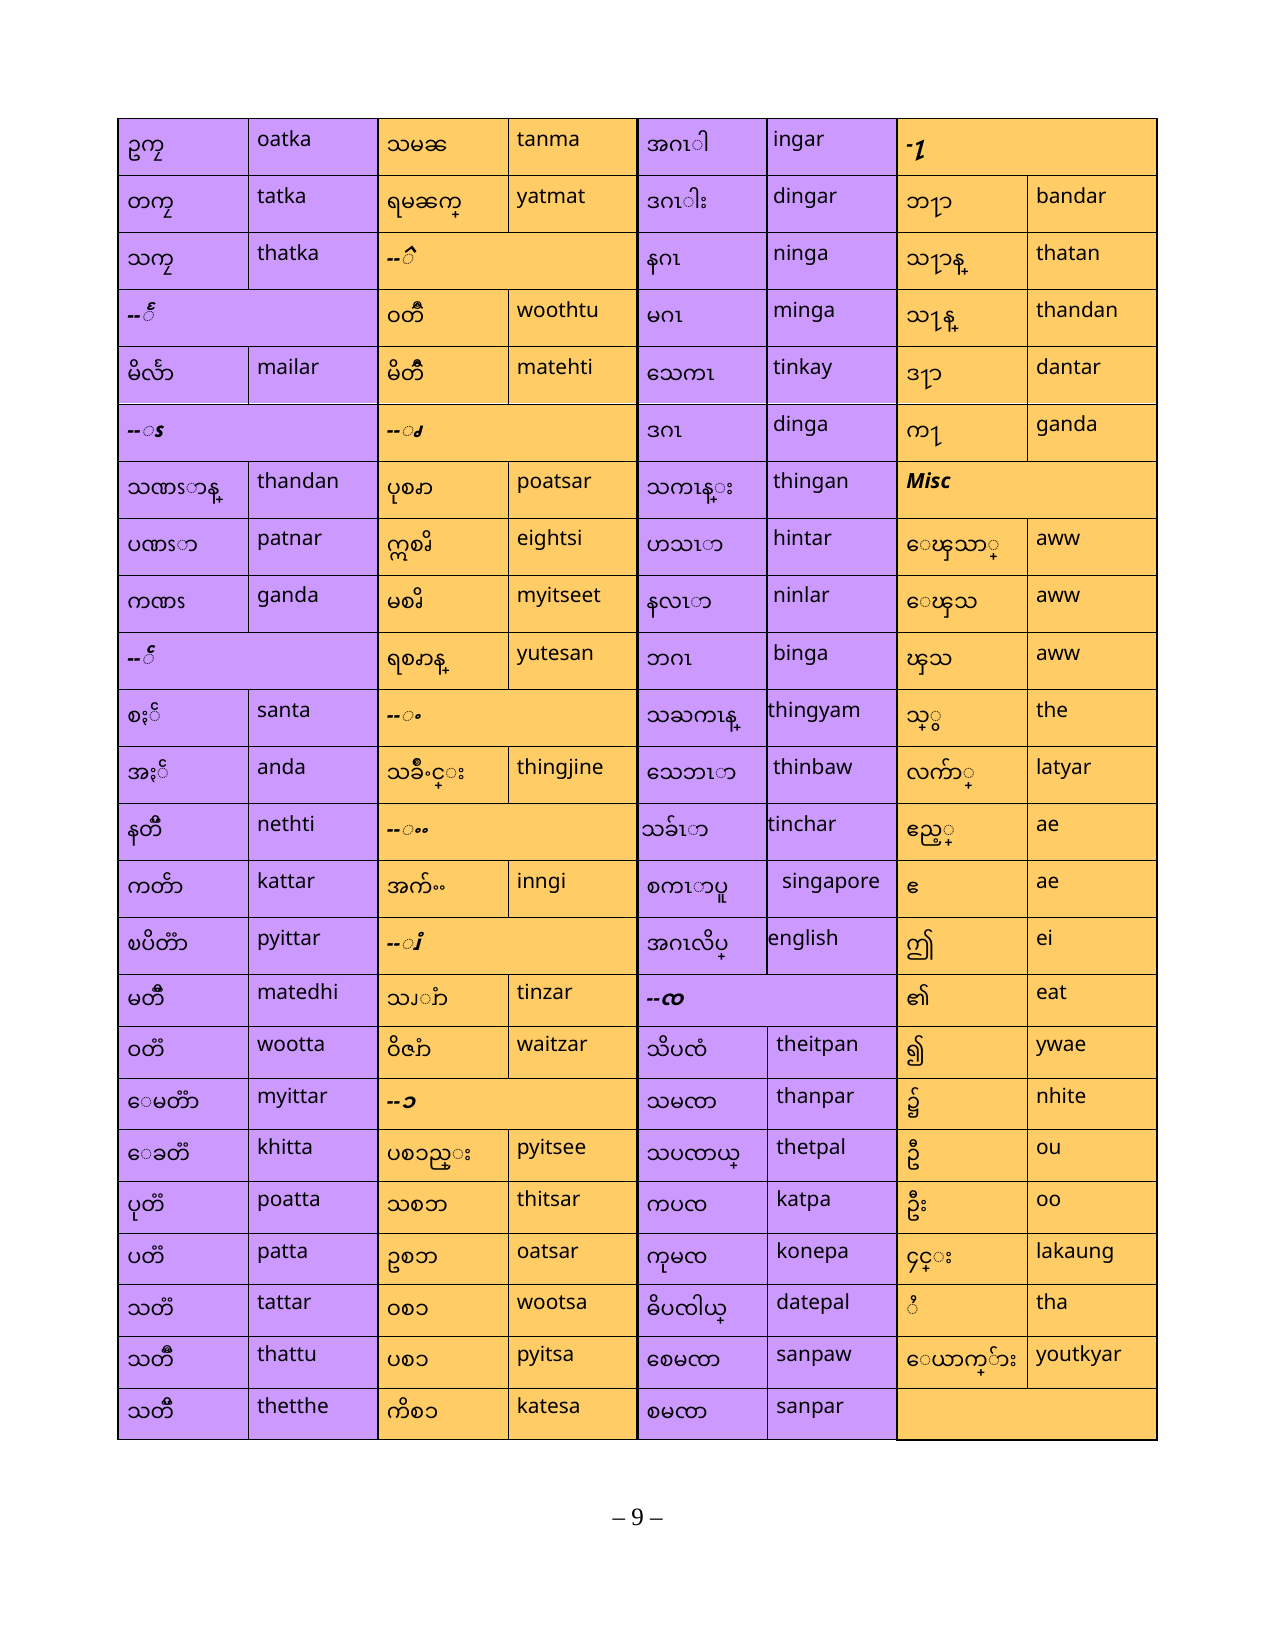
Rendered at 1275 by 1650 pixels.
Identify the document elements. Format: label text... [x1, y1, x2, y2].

table_cell ပဏၭာ [119, 519, 248, 575]
table_cell lakaung [1028, 1234, 1156, 1284]
table_cell ဧ [898, 861, 1027, 917]
table_cell woothtu [509, 290, 636, 346]
table_cell ကတၲာ [119, 861, 248, 917]
table_cell waitzar [509, 1027, 636, 1078]
table_cell eat [1028, 975, 1156, 1026]
table_cell aww [1028, 633, 1156, 689]
table_cell tinkay [768, 347, 896, 403]
table_cell -႑ [898, 119, 1156, 175]
table_cell nhite [1028, 1079, 1156, 1129]
table_cell သေကၤ [639, 347, 766, 403]
table_cell သမၸာ [639, 1079, 767, 1129]
table_cell သခ်ၤာ [639, 804, 766, 860]
table_cell thetpal [768, 1130, 896, 1181]
table_cell dinga [768, 405, 896, 461]
table_cell dingar [768, 176, 896, 232]
table_cell nethti [249, 804, 377, 860]
table_cell ၏ [898, 975, 1027, 1026]
table_cell ou [1028, 1130, 1156, 1181]
table_cell thingyam [768, 690, 896, 746]
table_cell thingan [768, 462, 896, 518]
table_cell ဥကၠ [119, 119, 248, 175]
table_cell thetthe [249, 1389, 377, 1439]
table_cell mailar [249, 347, 377, 403]
table_cell ႆ [898, 1285, 1027, 1336]
table_cell ganda [249, 576, 377, 632]
table_cell poatsar [509, 462, 636, 518]
table_cell katesa [509, 1389, 636, 1439]
table_cell ဘဂၤ [639, 633, 766, 689]
table_cell ေၾသ [898, 576, 1027, 632]
table_cell [898, 1389, 1156, 1439]
table_cell သတၱဳ [119, 1337, 248, 1388]
table_cell ၿပိတၱာ [119, 918, 248, 974]
table_cell အက်ႌ [379, 861, 508, 917]
table_cell ဝိဇၨာ [379, 1027, 508, 1078]
table_cell oatsar [509, 1234, 636, 1284]
table_cell konepa [768, 1234, 896, 1284]
table_cell patnar [249, 519, 377, 575]
table_cell အဂၤလိပ္ [639, 918, 766, 974]
table_cell --ၧ [379, 405, 636, 461]
table_cell ဝတၳဳ [379, 290, 508, 346]
table_cell ဣစၧိ [379, 519, 508, 575]
table_cell --ႌ [379, 804, 636, 860]
table_cell ၾသ [898, 633, 1027, 689]
table_cell ပုစၧာ [379, 462, 508, 518]
table_cell က႑ [898, 405, 1027, 461]
table_cell khitta [249, 1130, 377, 1181]
table_cell ေခတၱ [119, 1130, 248, 1181]
table_cell ကဏၭ [119, 576, 248, 632]
table_cell matehti [509, 347, 636, 403]
table_cell sanpaw [768, 1337, 896, 1388]
table_cell thanpar [768, 1079, 896, 1129]
table_cell စမၸာ [639, 1389, 767, 1439]
table_cell ၌ [898, 1079, 1027, 1129]
table_cell ပစၥ [379, 1337, 508, 1388]
table_cell --ၨ [379, 918, 636, 974]
table_cell --ၲ [119, 633, 377, 689]
table_cell thandan [1028, 290, 1156, 346]
table_cell sanpar [768, 1389, 896, 1439]
table_cell tanma [509, 119, 636, 175]
table_cell မဂၤ [639, 290, 766, 346]
table_cell ေၾသာ္ [898, 519, 1027, 575]
table_cell စႏၲ [119, 690, 248, 746]
table_cell minga [768, 290, 896, 346]
table_cell လက်ာ္ [898, 747, 1027, 803]
table_cell စေမၸာ [639, 1337, 767, 1388]
table_cell နလၤာ [639, 576, 766, 632]
table_cell wootta [249, 1027, 377, 1078]
table_cell သၪၨာ [379, 975, 508, 1026]
table_cell youtkyar [1028, 1337, 1156, 1388]
table_cell ၄င္း [898, 1234, 1027, 1284]
table_cell မိလႅာ [119, 347, 248, 403]
table_cell santa [249, 690, 377, 746]
table_cell datepal [768, 1285, 896, 1336]
table_cell သေဘၤာ [639, 747, 766, 803]
table_cell သကၤန္း [639, 462, 766, 518]
table_cell ဒဂၤါး [639, 176, 766, 232]
table_cell dantar [1028, 347, 1156, 403]
table_cell latyar [1028, 747, 1156, 803]
table_cell aww [1028, 576, 1156, 632]
table_cell ဒဂၤ [639, 405, 766, 461]
table_cell အဂၤါ [639, 119, 766, 175]
table_cell သႀကၤန္ [639, 690, 766, 746]
table_cell ပတၱ [119, 1234, 248, 1284]
table_cell english [768, 918, 896, 974]
table_cell thitsar [509, 1182, 636, 1233]
table_cell thattu [249, 1337, 377, 1388]
table_cell စကၤာပူ [639, 861, 766, 917]
table_cell katpa [768, 1182, 896, 1233]
table_cell tinchar [768, 804, 896, 860]
table_cell သဏၭာန္ [119, 462, 248, 518]
table_cell ဟသၤာ [639, 519, 766, 575]
table_cell patta [249, 1234, 377, 1284]
table_cell ေယာက္်ား [898, 1337, 1027, 1388]
table_cell oatka [249, 119, 377, 175]
table_cell pyittar [249, 918, 377, 974]
table_cell သ႑ာန္ [898, 233, 1027, 289]
table_cell eightsi [509, 519, 636, 575]
table_cell ဥစၥာ [379, 1234, 508, 1284]
table_cell ဤ [898, 918, 1027, 974]
table_cell thingjine [509, 747, 636, 803]
table_cell အႏၲ [119, 747, 248, 803]
table_cell pyitsa [509, 1337, 636, 1388]
table_cell နဂၤ [639, 233, 766, 289]
table_cell ywae [1028, 1027, 1156, 1078]
table_cell သတၱ [119, 1285, 248, 1336]
table_cell နတိၱ [119, 804, 248, 860]
table_cell --ၥ [379, 1079, 636, 1129]
table_cell ဒ႑ာ [898, 347, 1027, 403]
table_cell --ၳ [379, 233, 636, 289]
table_cell oo [1028, 1182, 1156, 1233]
table_cell သစၥာ [379, 1182, 508, 1233]
table_cell ကိစၥ [379, 1389, 508, 1439]
table_cell သမၼ [379, 119, 508, 175]
table_cell တကၠ [119, 176, 248, 232]
table_cell မတၱီ [119, 975, 248, 1026]
table_cell the [1028, 690, 1156, 746]
table_cell anda [249, 747, 377, 803]
table_cell မိတၳီ [379, 347, 508, 403]
table_cell ninga [768, 233, 896, 289]
table_cell thatan [1028, 233, 1156, 289]
table_cell aww [1028, 519, 1156, 575]
table_cell --ၸ [639, 975, 896, 1026]
table_cell မစၧိ [379, 576, 508, 632]
table_cell ninlar [768, 576, 896, 632]
table_cell ganda [1028, 405, 1156, 461]
table_cell tattar [249, 1285, 377, 1336]
table_cell ပုတၱ [119, 1182, 248, 1233]
table_cell Misc [898, 462, 1156, 518]
table_cell pyitsee [509, 1130, 636, 1181]
table_cell ဝတၱ [119, 1027, 248, 1078]
table_cell သခ်ဳႋင္း [379, 747, 508, 803]
table_cell bandar [1028, 176, 1156, 232]
table_cell ei [1028, 918, 1156, 974]
table_cell ae [1028, 804, 1156, 860]
table_cell ဦး [898, 1182, 1027, 1233]
table_cell myitseet [509, 576, 636, 632]
table_cell ပစၥည္း [379, 1130, 508, 1181]
table_cell ဓိပၸါယ္ [639, 1285, 767, 1336]
table_cell --ႋ [379, 690, 636, 746]
table_cell ဘ႑ာ [898, 176, 1027, 232]
table_cell yutesan [509, 633, 636, 689]
table_cell tatka [249, 176, 377, 232]
table_cell ေမတၱာ [119, 1079, 248, 1129]
table_cell inngi [509, 861, 636, 917]
table_cell သပၸာယ္ [639, 1130, 767, 1181]
table_cell ၍ [898, 1027, 1027, 1078]
table_cell thinbaw [768, 747, 896, 803]
table_cell poatta [249, 1182, 377, 1233]
table_cell ဦ [898, 1130, 1027, 1181]
table_cell --ၭ [119, 405, 377, 461]
table_cell ae [1028, 861, 1156, 917]
table_cell ကုမၸ [639, 1234, 767, 1284]
table_cell wootsa [509, 1285, 636, 1336]
table_cell theitpan [768, 1027, 896, 1078]
table_cell tinzar [509, 975, 636, 1026]
table_cell tha [1028, 1285, 1156, 1336]
table_cell ရစၧာန္ [379, 633, 508, 689]
table_cell သ႑န္ [898, 290, 1027, 346]
table_cell ingar [768, 119, 896, 175]
table_cell matedhi [249, 975, 377, 1026]
table_cell yatmat [509, 176, 636, 232]
table_cell kattar [249, 861, 377, 917]
table_cell သ္ွ [898, 690, 1027, 746]
table_cell ရမၼက္ [379, 176, 508, 232]
table_cell binga [768, 633, 896, 689]
table_cell ဝစၥ [379, 1285, 508, 1336]
table_cell သကၠ [119, 233, 248, 289]
table_cell singapore [768, 861, 896, 917]
table_cell ကပၸ [639, 1182, 767, 1233]
table_cell hintar [768, 519, 896, 575]
table_cell --ႅ [119, 290, 377, 346]
table_cell သိပၸံ [639, 1027, 767, 1078]
table_cell ဧည့္ [898, 804, 1027, 860]
table_cell သတိၱ [119, 1389, 248, 1439]
table_cell thatka [249, 233, 377, 289]
table_cell myittar [249, 1079, 377, 1129]
table_cell thandan [249, 462, 377, 518]
